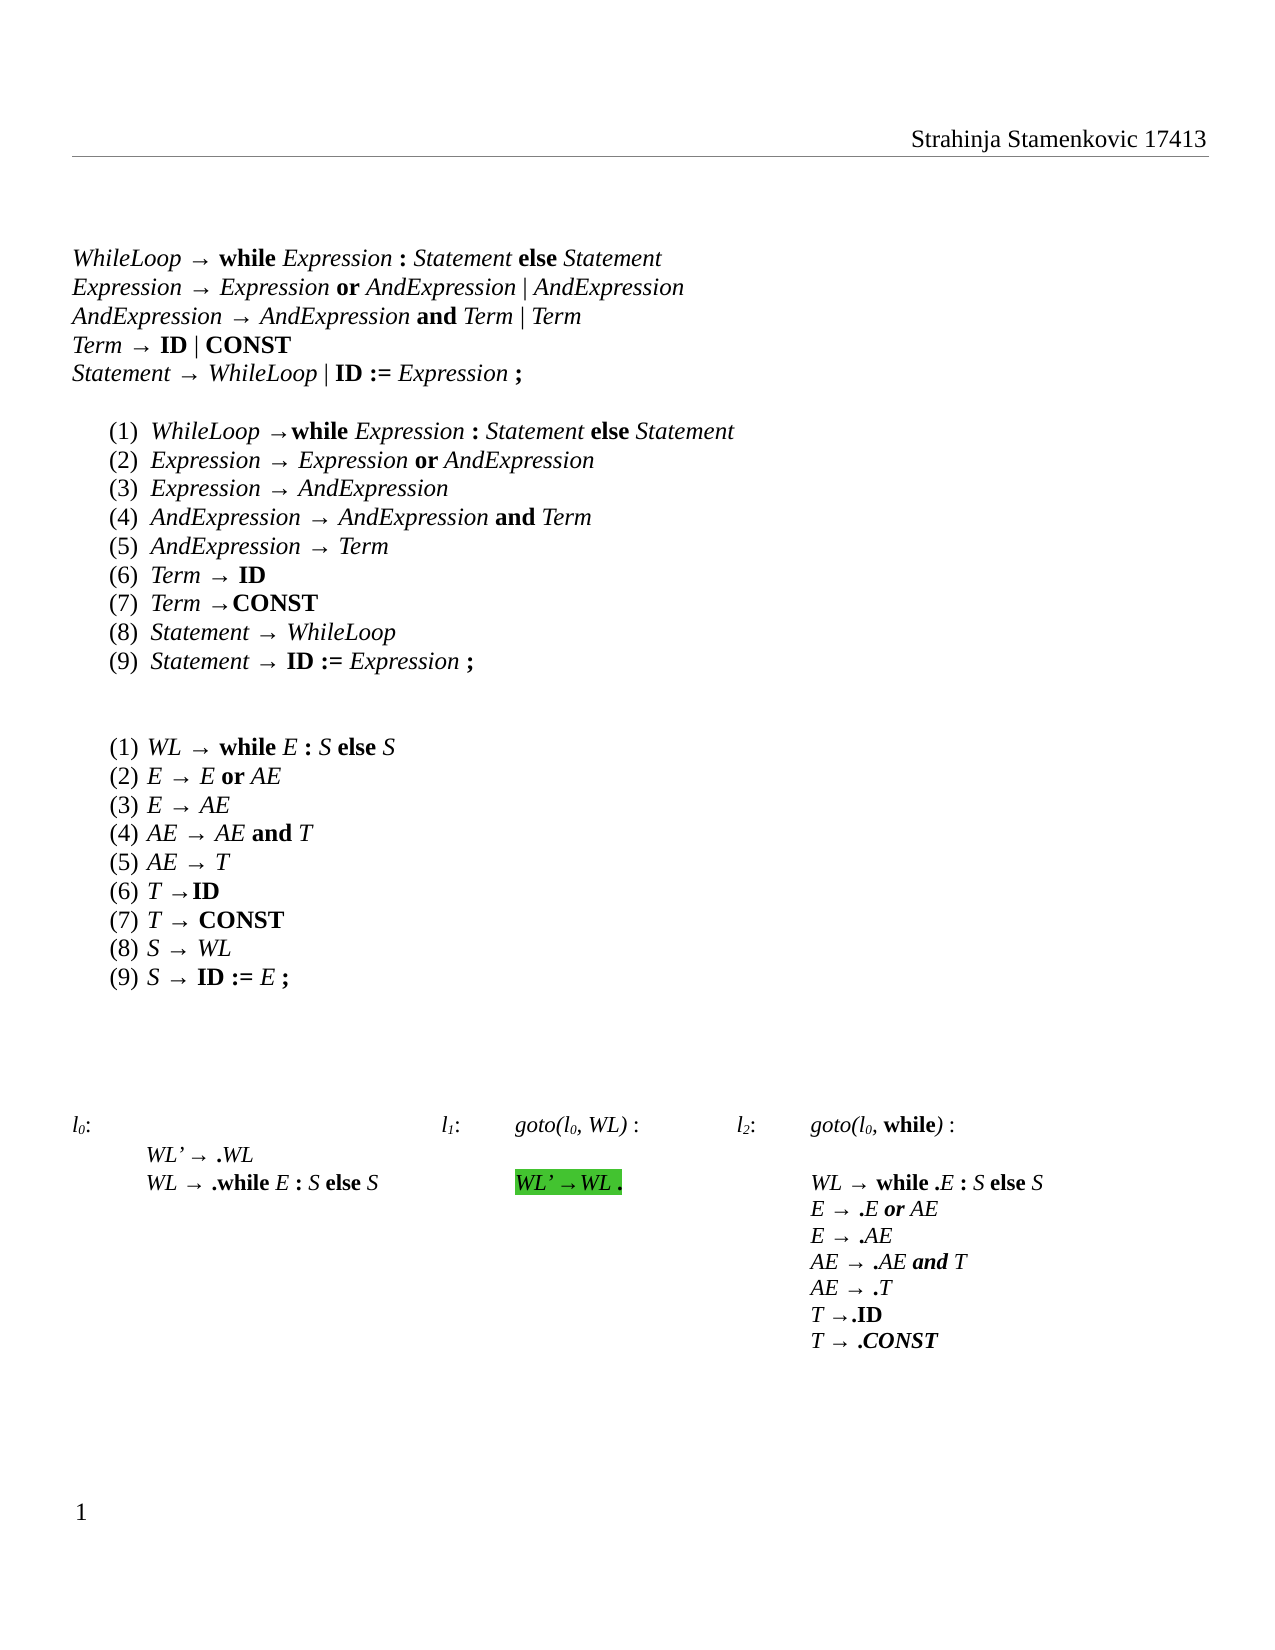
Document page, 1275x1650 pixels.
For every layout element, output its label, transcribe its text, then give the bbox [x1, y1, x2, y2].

text Statement → WhileLoop | ID := Expression ; [72, 358, 1209, 387]
text WL → .while E : S else S WL’ →WL . WL → while .E : S else S [72, 1169, 1209, 1195]
text AE → .T [72, 1274, 1209, 1301]
text AndExpression → AndExpression and Term | Term [72, 301, 1209, 330]
text WhileLoop → while Expression : Statement else Statement [72, 243, 1209, 272]
list S → ID := E ; [109, 962, 1209, 991]
text T → .CONST [72, 1327, 1209, 1353]
text E → .E or AE [72, 1195, 1209, 1222]
list WhileLoop →while Expression : Statement else Statement [109, 416, 1209, 445]
list AE → AE and T [109, 818, 1209, 847]
list AE → T [109, 847, 1209, 876]
list Statement → ID := Expression ; [109, 646, 1209, 675]
text Term → ID | CONST [72, 330, 1209, 358]
text AE → .AE and T [72, 1248, 1209, 1274]
text l0: l1: goto(l0, WL) : l2: goto(l0, while) : [72, 1111, 1209, 1138]
text E → .AE [72, 1222, 1209, 1248]
text T →.ID [72, 1301, 1209, 1327]
list AndExpression → AndExpression and Term [109, 502, 1209, 531]
list T → CONST [109, 905, 1209, 933]
list T →ID [109, 876, 1209, 905]
list Expression → AndExpression [109, 473, 1209, 502]
list AndExpression → Term [109, 531, 1209, 560]
text WL’ → .WL [72, 1138, 1209, 1169]
list Term → ID [109, 560, 1209, 588]
list E → AE [109, 790, 1209, 818]
list WL → while E : S else S [109, 732, 1209, 761]
list Term →CONST [109, 588, 1209, 617]
list E → E or AE [109, 761, 1209, 790]
list Statement → WhileLoop [109, 617, 1209, 646]
list S → WL [109, 933, 1209, 962]
text Expression → Expression or AndExpression | AndExpression [72, 272, 1209, 301]
list Expression → Expression or AndExpression [109, 445, 1209, 473]
